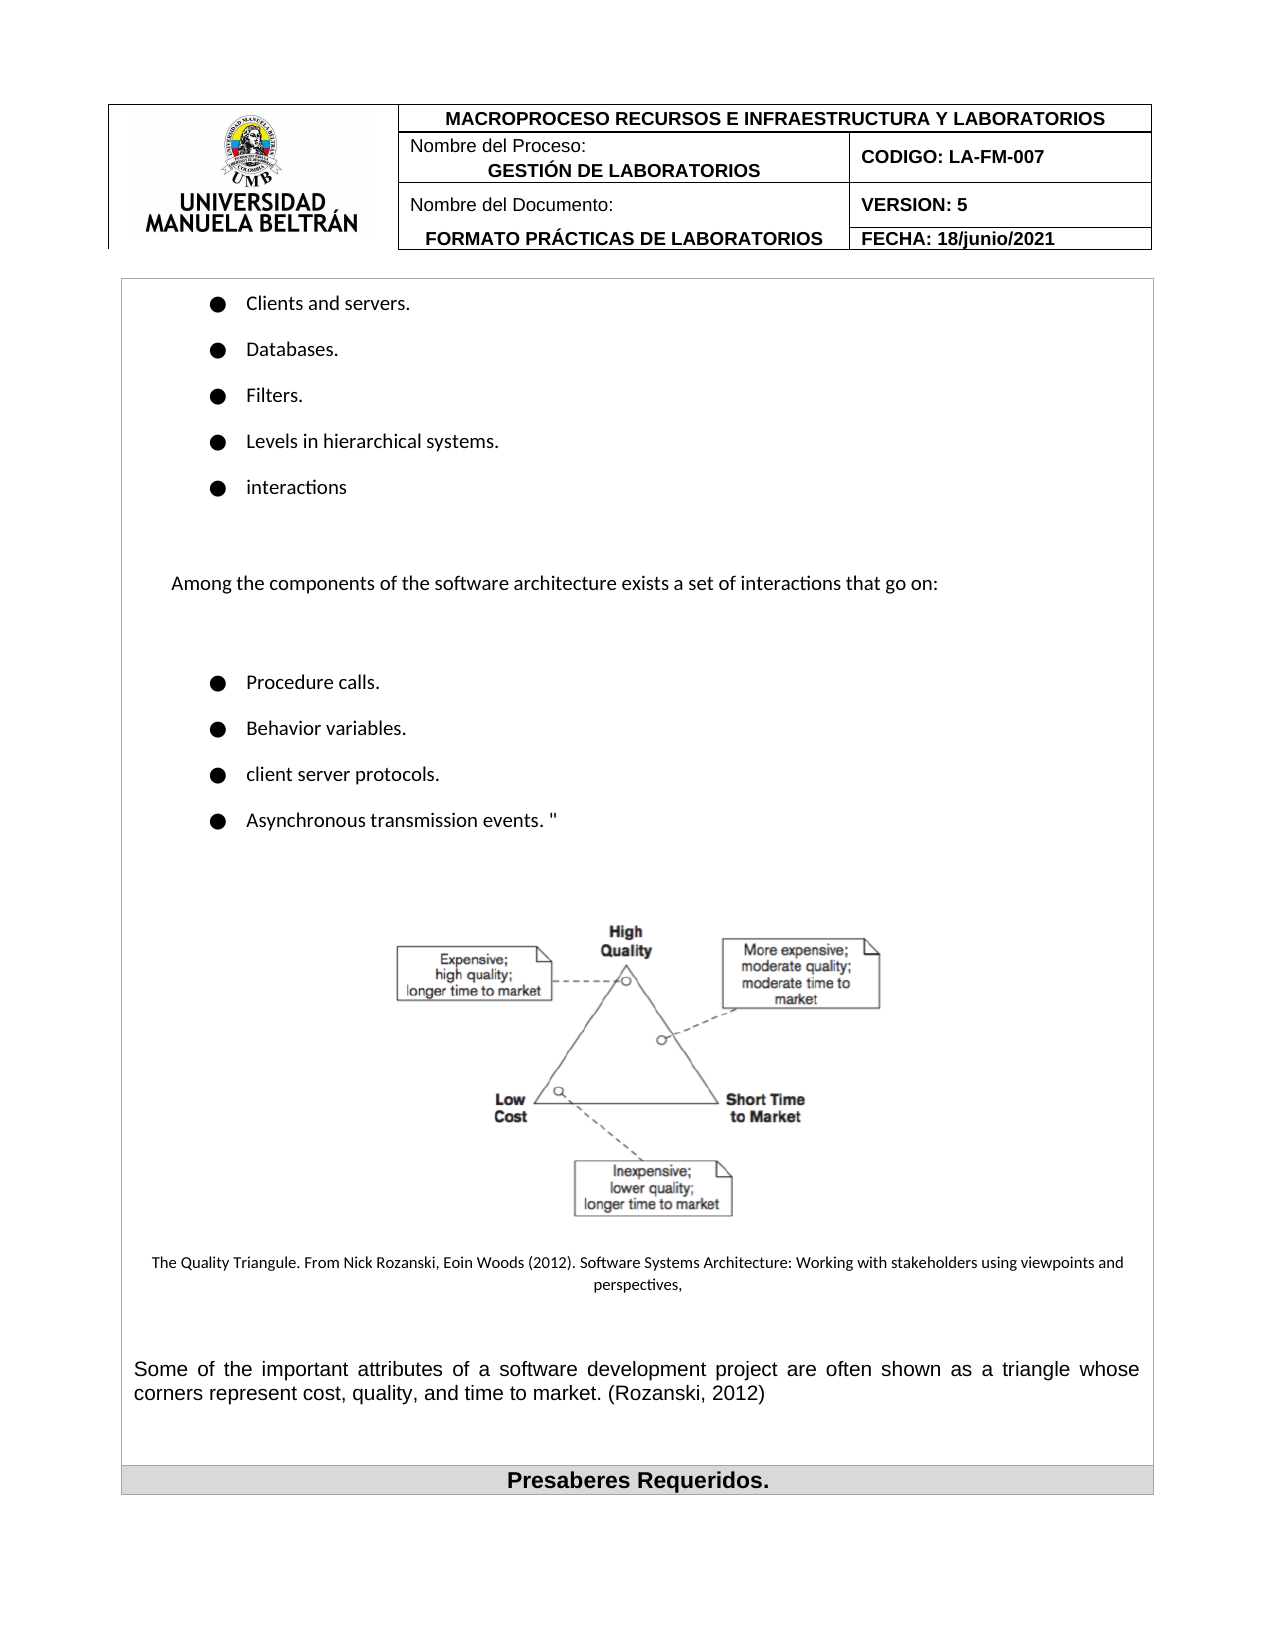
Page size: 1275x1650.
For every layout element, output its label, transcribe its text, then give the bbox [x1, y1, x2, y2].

table_cell "The software architecture is a set of standards that provide a framework necessary to guide the construction of a software, allowing programmers, analysts and the entire set of software developers share the same line of work and cover all the objectives and restrictions on the application. It is considered the highest level in designing the architecture of a system as set out the structure, functioning and interaction between parts of the software. "(Ecured, 2018) Components and interactions are taken into account in the software architecture are: components The software architecture is composed by: Clients and servers. Databases. Filters. Levels in hierarchical systems. interactions Among the components of the software architecture exists a set of interactions that go on: Procedure calls. Behavior variables. client server protocols. Asynchronous transmission events. " The Quality Triangule. From Nick Rozanski, Eoin Woods (2012). Software Systems Architecture: Working with stakeholders using viewpoints and perspectives, Some of the important attributes of a software development project are often shown as a triangle whose corners represent cost, quality, and time to market. (Rozanski, 2012) [122, 279, 1153, 1465]
picture [134, 113, 374, 241]
picture [354, 886, 922, 1234]
table_cell Presaberes Requeridos. [122, 1466, 1153, 1494]
